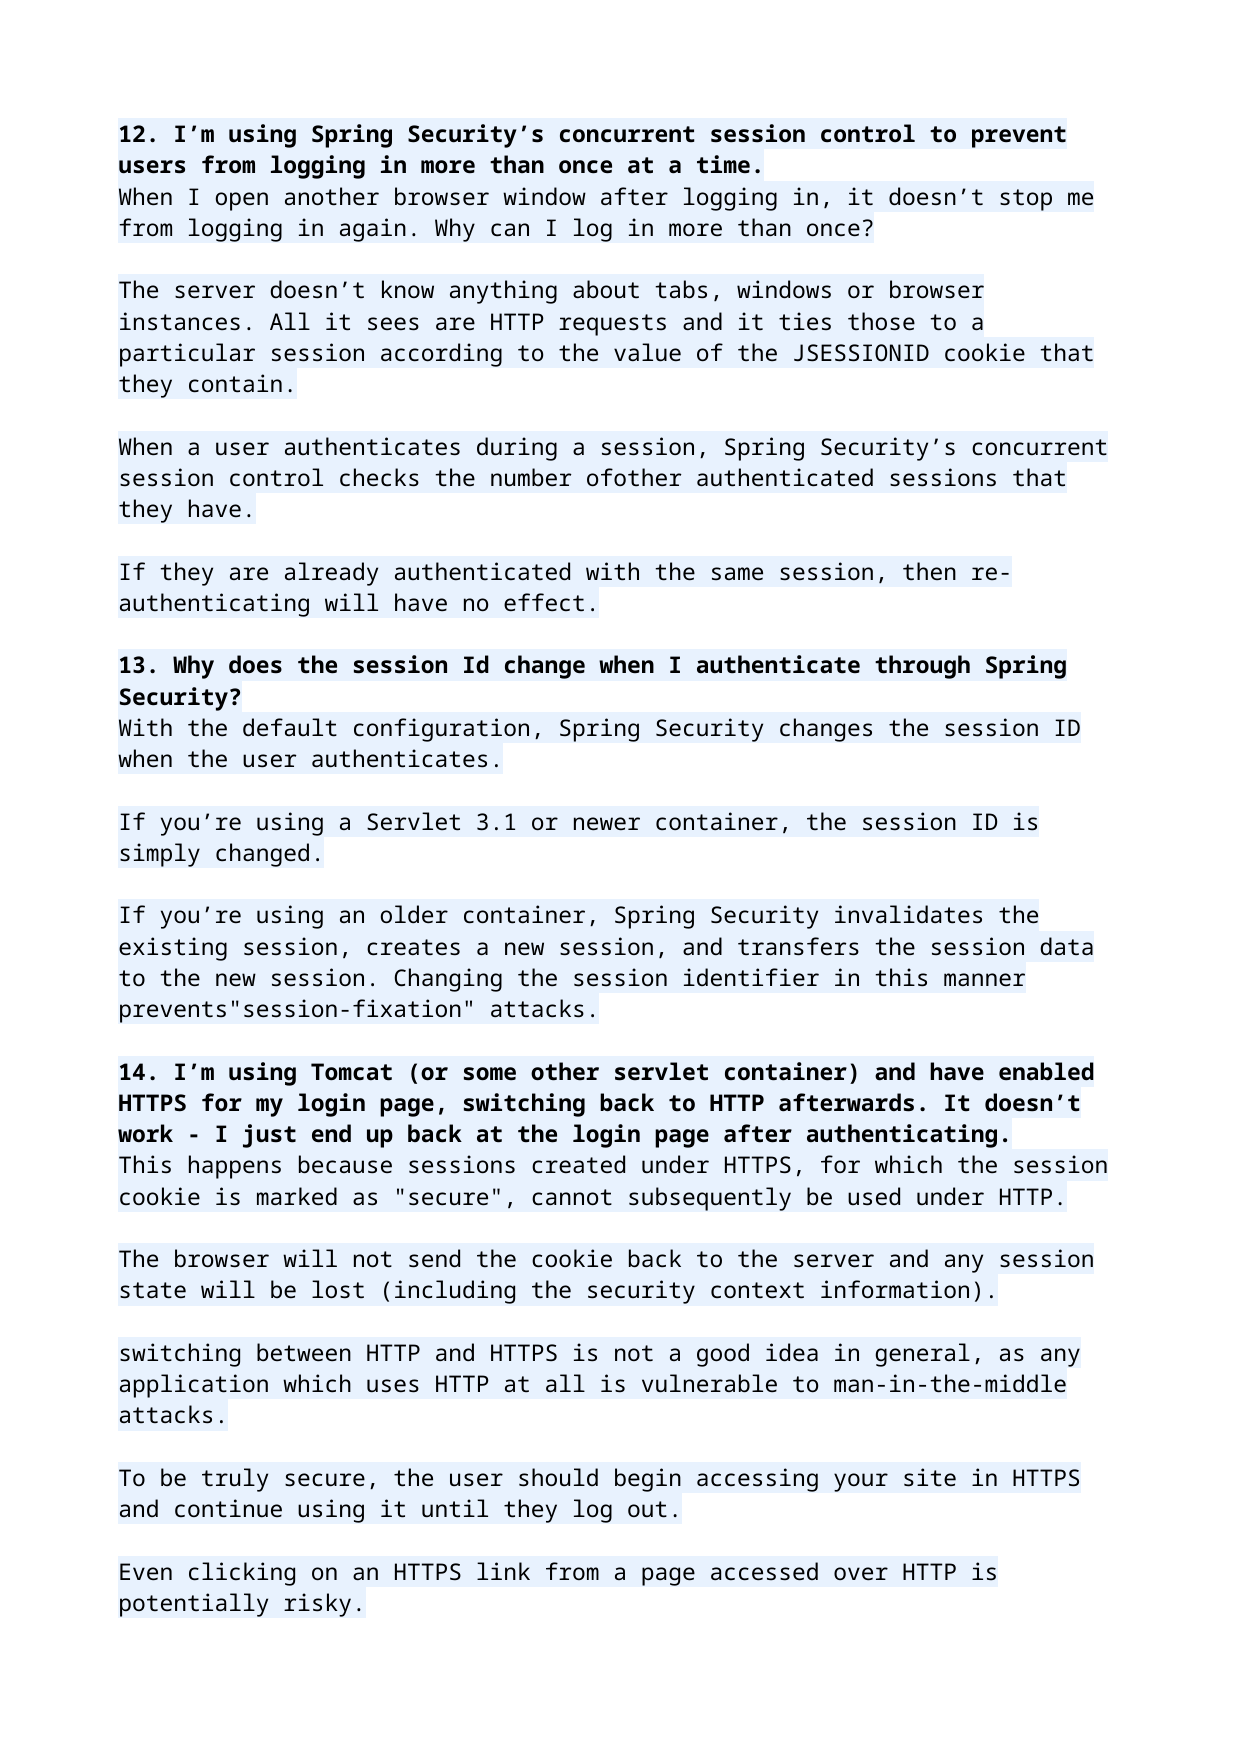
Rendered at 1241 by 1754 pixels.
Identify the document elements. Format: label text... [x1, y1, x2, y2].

text This happens because sessions created under HTTPS, for which the session cookie is marked as "secure", cannot subsequently be used under HTTP. [118, 1149, 1122, 1212]
text If they are already authenticated with the same session, then re-authenticating will have no effect. [118, 556, 1122, 618]
text The server doesn’t know anything about tabs, windows or browser instances. All it sees are HTTP requests and it ties those to a particular session according to the value of the JSESSIONID cookie that they contain. [118, 274, 1122, 399]
text Even clicking on an HTTPS link from a page accessed over HTTP is potentially risky. [118, 1556, 1122, 1618]
text If you’re using an older container, Spring Security invalidates the existing session, creates a new session, and transfers the session data to the new session. Changing the session identifier in this manner prevents"session-fixation" attacks. [118, 899, 1122, 1024]
text When I open another browser window after logging in, it doesn’t stop me from logging in again. Why can I log in more than once? [118, 181, 1122, 243]
text If you’re using a Servlet 3.1 or newer container, the session ID is simply changed. [118, 806, 1122, 868]
text With the default configuration, Spring Security changes the session ID when the user authenticates. [118, 712, 1122, 774]
text 12. I’m using Spring Security’s concurrent session control to prevent users from logging in more than once at a time. [118, 118, 1122, 181]
text switching between HTTP and HTTPS is not a good idea in general, as any application which uses HTTP at all is vulnerable to man-in-the-middle attacks. [118, 1337, 1122, 1431]
text 14. I’m using Tomcat (or some other servlet container) and have enabled HTTPS for my login page, switching back to HTTP afterwards. It doesn’t work - I just end up back at the login page after authenticating. [118, 1056, 1122, 1149]
text To be truly secure, the user should begin accessing your site in HTTPS and continue using it until they log out. [118, 1462, 1122, 1524]
text 13. Why does the session Id change when I authenticate through Spring Security? [118, 649, 1122, 712]
text The browser will not send the cookie back to the server and any session state will be lost (including the security context information). [118, 1243, 1122, 1306]
text When a user authenticates during a session, Spring Security’s concurrent session control checks the number ofother authenticated sessions that they have. [118, 431, 1122, 524]
